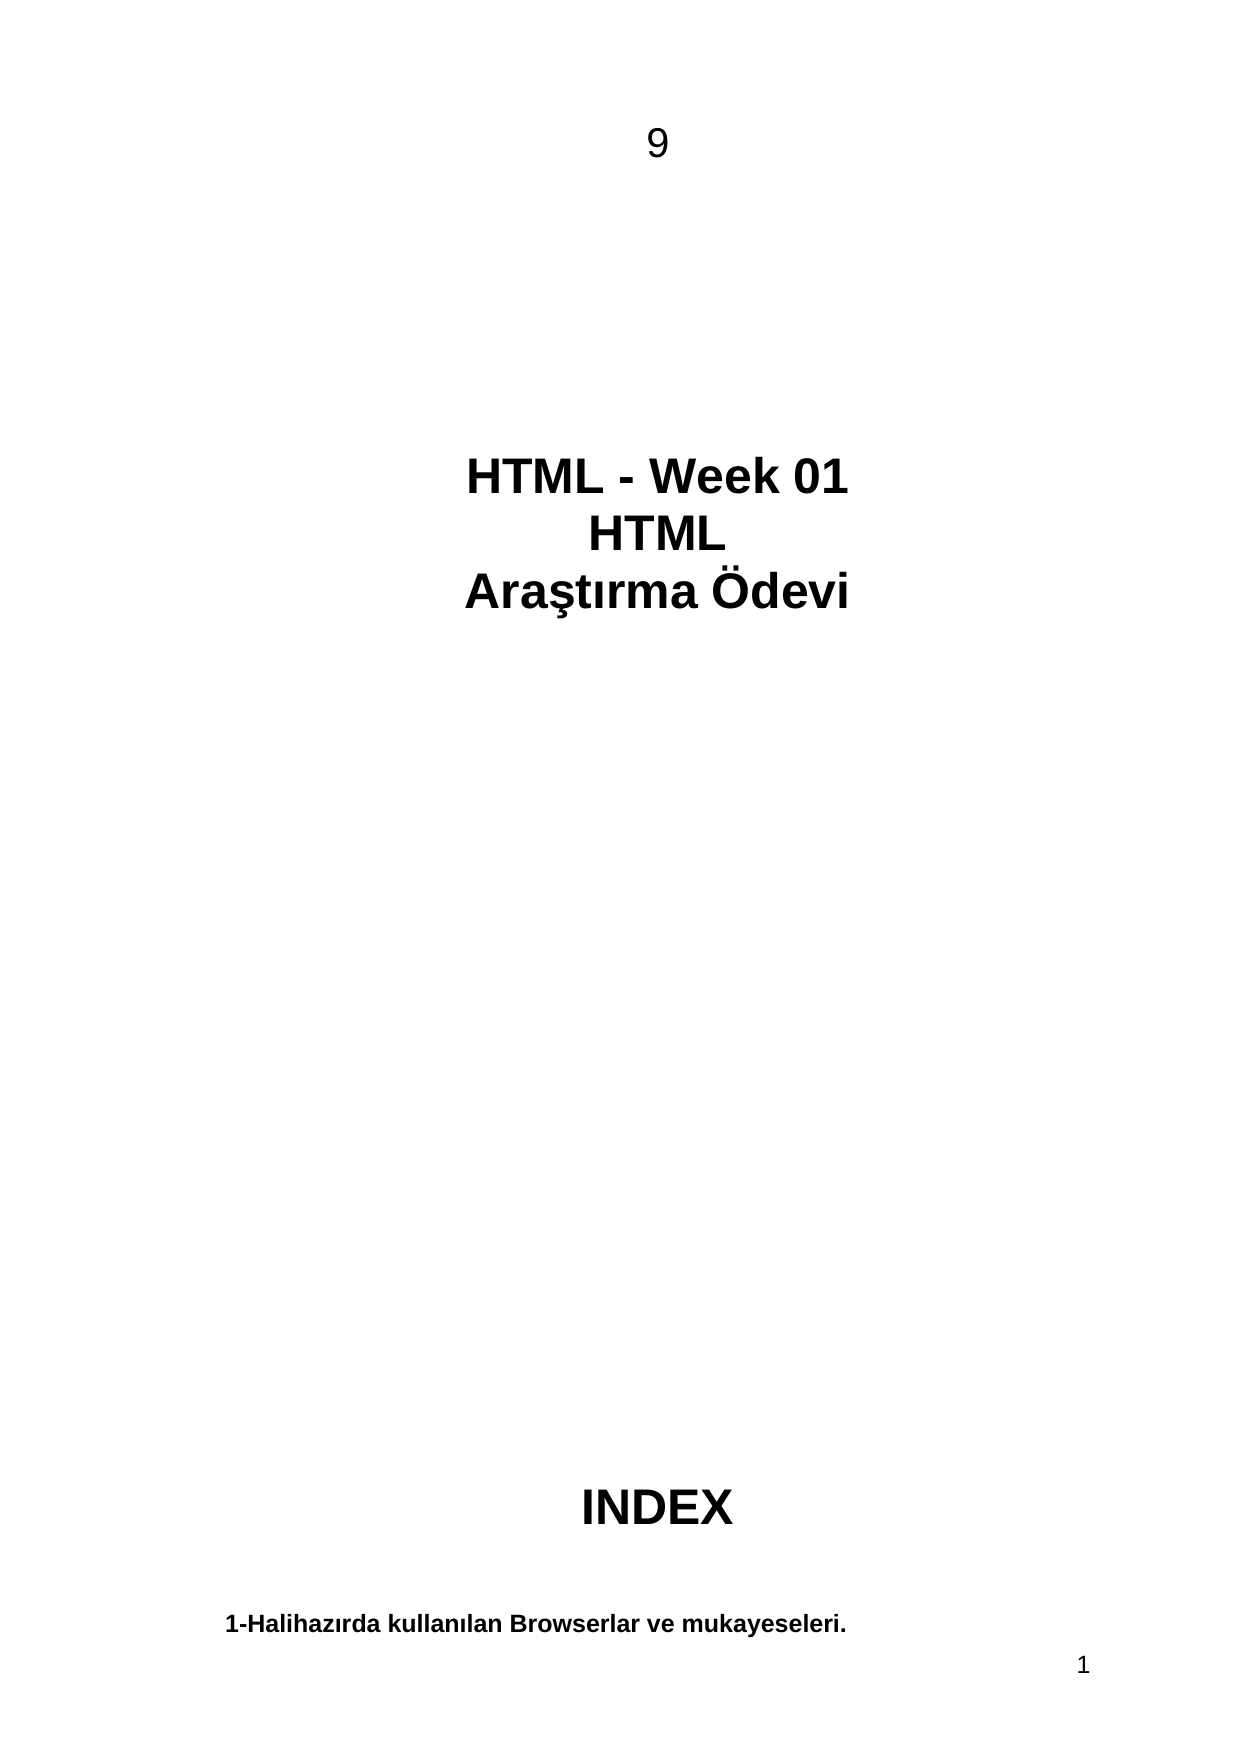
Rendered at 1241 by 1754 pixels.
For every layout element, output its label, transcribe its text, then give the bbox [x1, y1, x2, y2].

text INDEX [150, 1477, 1090, 1535]
subtitle Araştırma Ödevi [150, 561, 1090, 619]
text 1-Halihazırda kullanılan Browserlar ve mukayeseleri. [150, 1609, 1090, 1638]
subtitle HTML - Week 01 [150, 446, 1090, 504]
subtitle HTML [150, 504, 1090, 561]
subtitle 10 [150, 118, 1090, 166]
